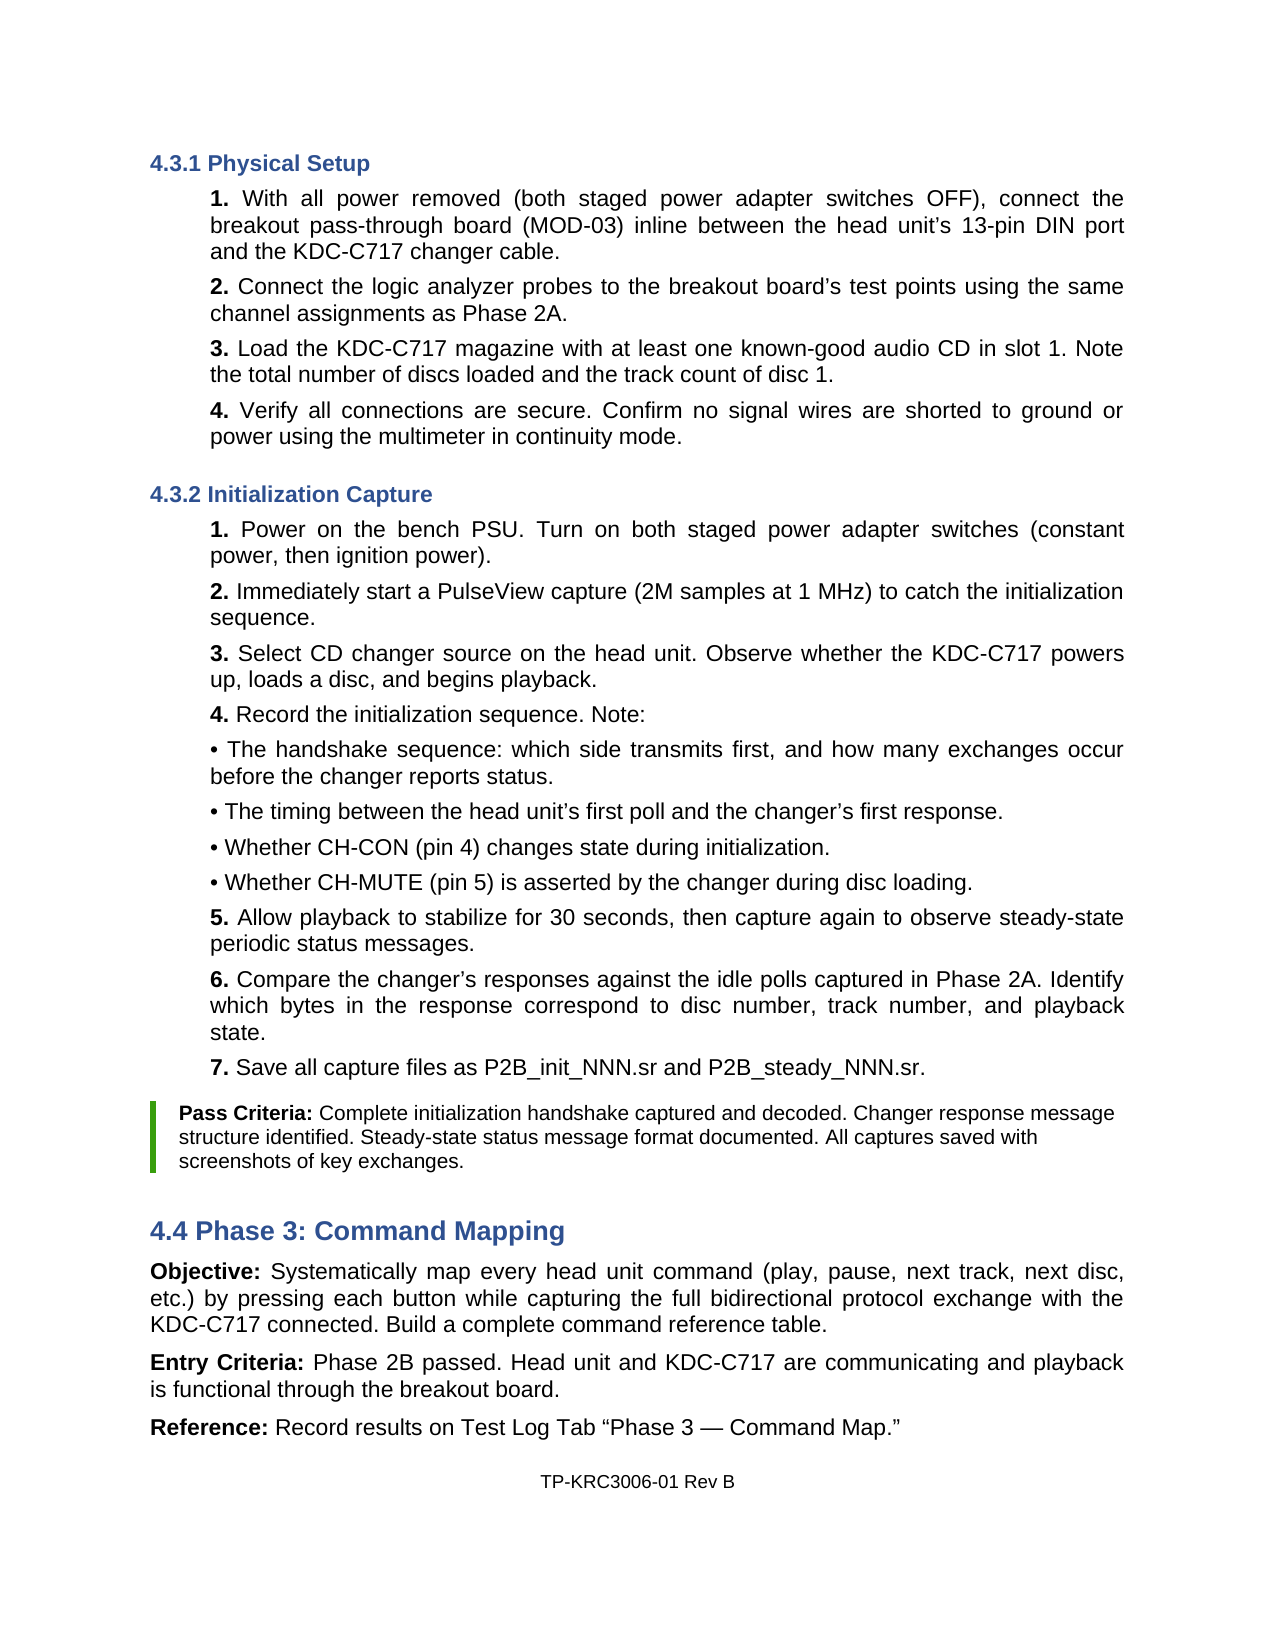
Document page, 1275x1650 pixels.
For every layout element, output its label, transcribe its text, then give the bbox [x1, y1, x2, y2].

text 1. Power on the bench PSU. Turn on both staged power adapter switches (constant power, then ignition power). [210, 516, 1125, 569]
text 7. Save all capture files as P2B_init_NNN.sr and P2B_steady_NNN.sr. [210, 1054, 1125, 1080]
text 4. Verify all connections are secure. Confirm no signal wires are shorted to ground or power using the multimeter in continuity mode. [210, 397, 1125, 449]
text 6. Compare the changer’s responses against the idle polls captured in Phase 2A. Identify which bytes in the response correspond to disc number, track number, and playback state. [210, 966, 1125, 1045]
text 3. Select CD changer source on the head unit. Observe whether the KDC-C717 powers up, loads a disc, and begins playback. [210, 639, 1125, 692]
subtitle 4.3.2 Initialization Capture [150, 481, 1125, 507]
subtitle 4.3.1 Physical Setup [150, 150, 1125, 176]
text 4. Record the initialization sequence. Note: [210, 701, 1125, 727]
subtitle 4.4 Phase 3: Command Mapping [150, 1215, 1125, 1246]
text • Whether CH-MUTE (pin 5) is asserted by the changer during disc loading. [210, 869, 1125, 895]
text • The handshake sequence: which side transmits first, and how many exchanges occur before the changer reports status. [210, 736, 1125, 789]
text 2. Connect the logic analyzer probes to the breakout board’s test points using the same channel assignments as Phase 2A. [210, 273, 1125, 326]
text Pass Criteria: Complete initialization handshake captured and decoded. Changer response message structure identified. Steady-state status message format documented. All captures saved with screenshots of key exchanges. [156, 1101, 1125, 1173]
text 2. Immediately start a PulseView capture (2M samples at 1 MHz) to catch the initialization sequence. [210, 578, 1125, 631]
text • The timing between the head unit’s first poll and the changer’s first response. [210, 798, 1125, 824]
text • Whether CH-CON (pin 4) changes state during initialization. [210, 833, 1125, 860]
text Objective: Systematically map every head unit command (play, pause, next track, next disc, etc.) by pressing each button while capturing the full bidirectional protocol exchange with the KDC-C717 connected. Build a complete command reference table. [150, 1258, 1125, 1337]
text Reference: Record results on Test Log Tab “Phase 3 — Command Map.” [150, 1414, 1125, 1440]
text Entry Criteria: Phase 2B passed. Head unit and KDC-C717 are communicating and playback is functional through the breakout board. [150, 1349, 1125, 1402]
text 3. Load the KDC-C717 magazine with at least one known-good audio CD in slot 1. Note the total number of discs loaded and the track count of disc 1. [210, 335, 1125, 388]
text 5. Allow playback to stabilize for 30 seconds, then capture again to observe steady-state periodic status messages. [210, 904, 1125, 957]
text 1. With all power removed (both staged power adapter switches OFF), connect the breakout pass-through board (MOD-03) inline between the head unit’s 13-pin DIN port and the KDC-C717 changer cable. [210, 185, 1125, 264]
